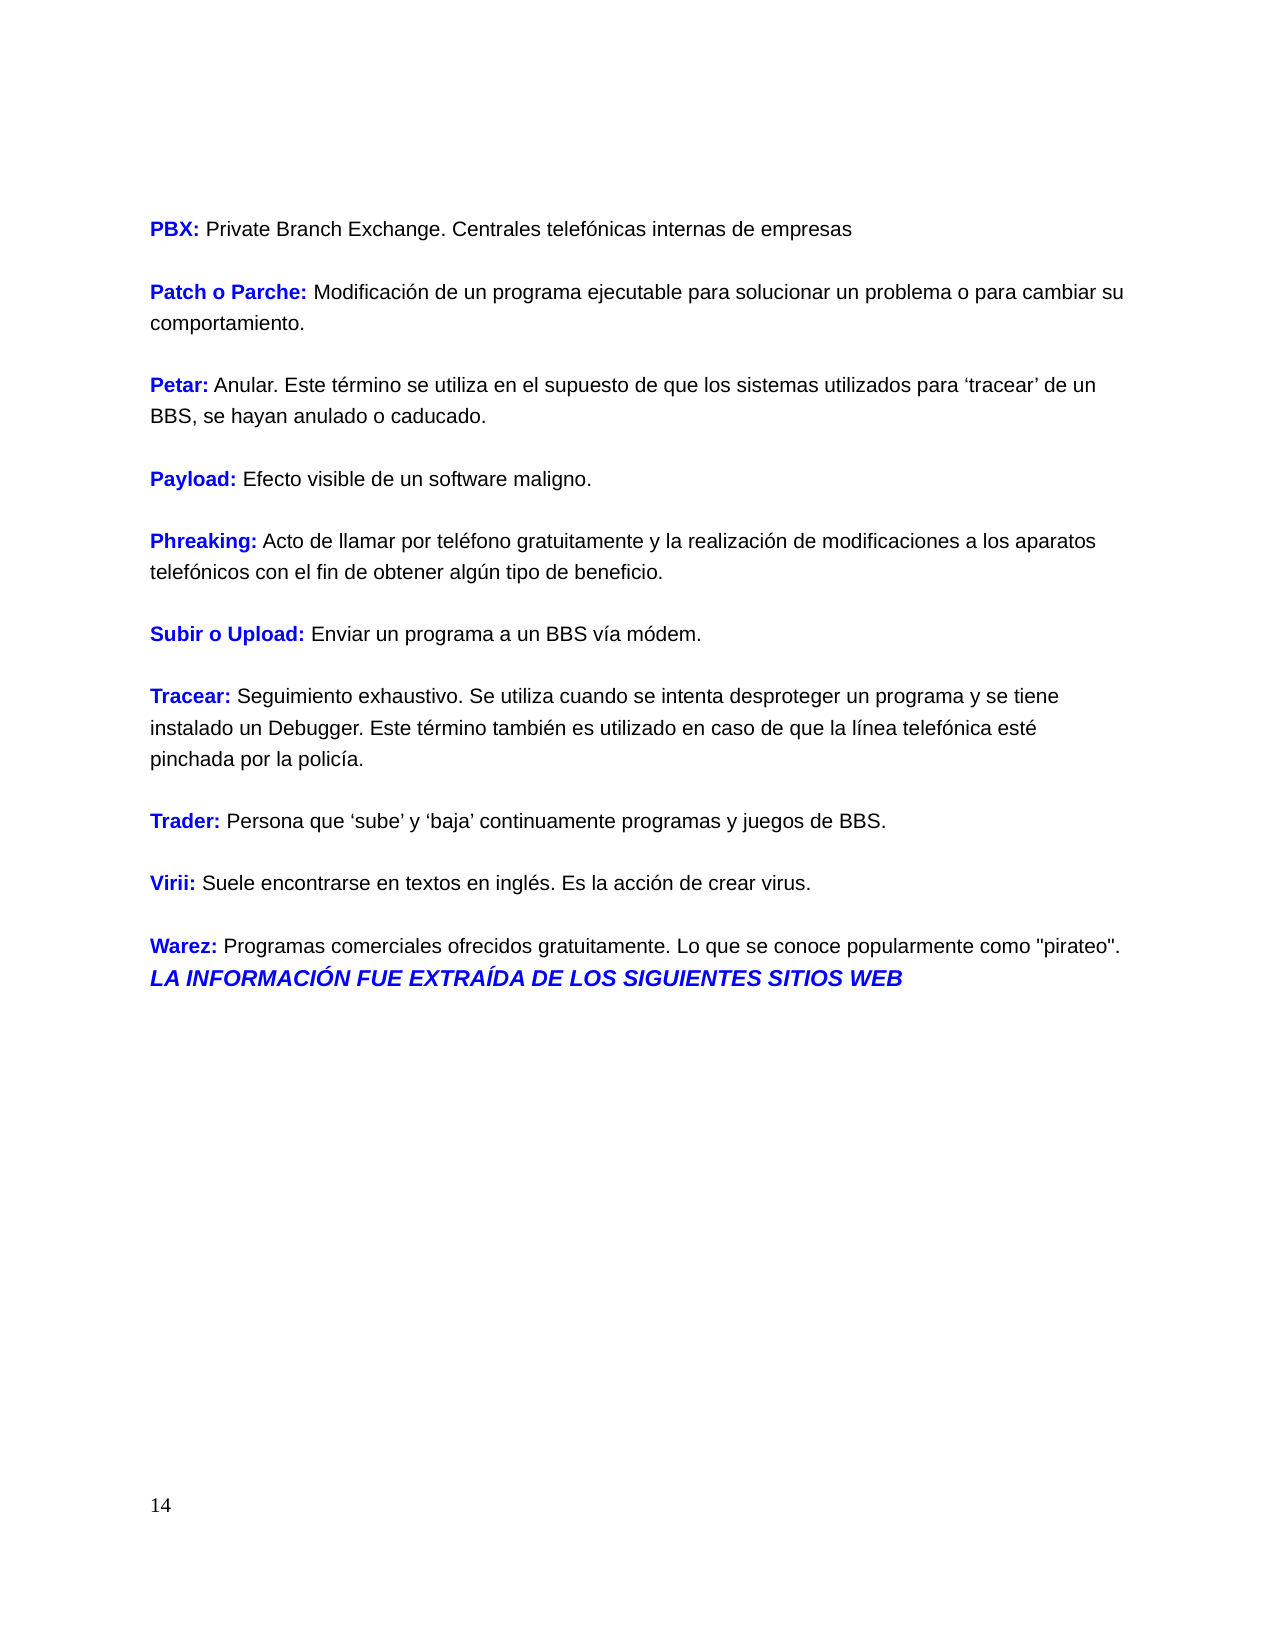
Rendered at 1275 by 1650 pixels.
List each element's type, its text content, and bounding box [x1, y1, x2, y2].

text Petar: Anular. Este término se utiliza en el supuesto de que los sistemas utilizados para ‘tracear’ de un BBS, se hayan anulado o caducado. [150, 373, 1124, 428]
text LA INFORMACIÓN FUE EXTRAÍDA DE LOS SIGUIENTES SITIOS WEB [150, 965, 1050, 991]
text Virii: Suele encontrarse en textos en inglés. Es la acción de crear virus. [150, 871, 1050, 895]
text PBX: Private Branch Exchange. Centrales telefónicas internas de empresas [150, 217, 1125, 241]
text Warez: Programas comerciales ofrecidos gratuitamente. Lo que se conoce popularmente como "pirateo". [150, 933, 1124, 957]
text Phreaking: Acto de llamar por teléfono gratuitamente y la realización de modificaciones a los aparatos telefónicos con el fin de obtener algún tipo de beneficio. [150, 529, 1124, 584]
text Trader: Persona que ‘sube’ y ‘baja’ continuamente programas y juegos de BBS. [150, 809, 1050, 833]
text Subir o Upload: Enviar un programa a un BBS vía módem. [150, 622, 1050, 646]
text Tracear: Seguimiento exhaustivo. Se utiliza cuando se intenta desproteger un programa y se tiene instalado un Debugger. Este término también es utilizado en caso de que la línea telefónica esté pinchada por la policía. [150, 684, 1124, 771]
text Patch o Parche: Modificación de un programa ejecutable para solucionar un problema o para cambiar su comportamiento. [150, 279, 1125, 334]
text Payload: Efecto visible de un software maligno. [150, 466, 1125, 490]
